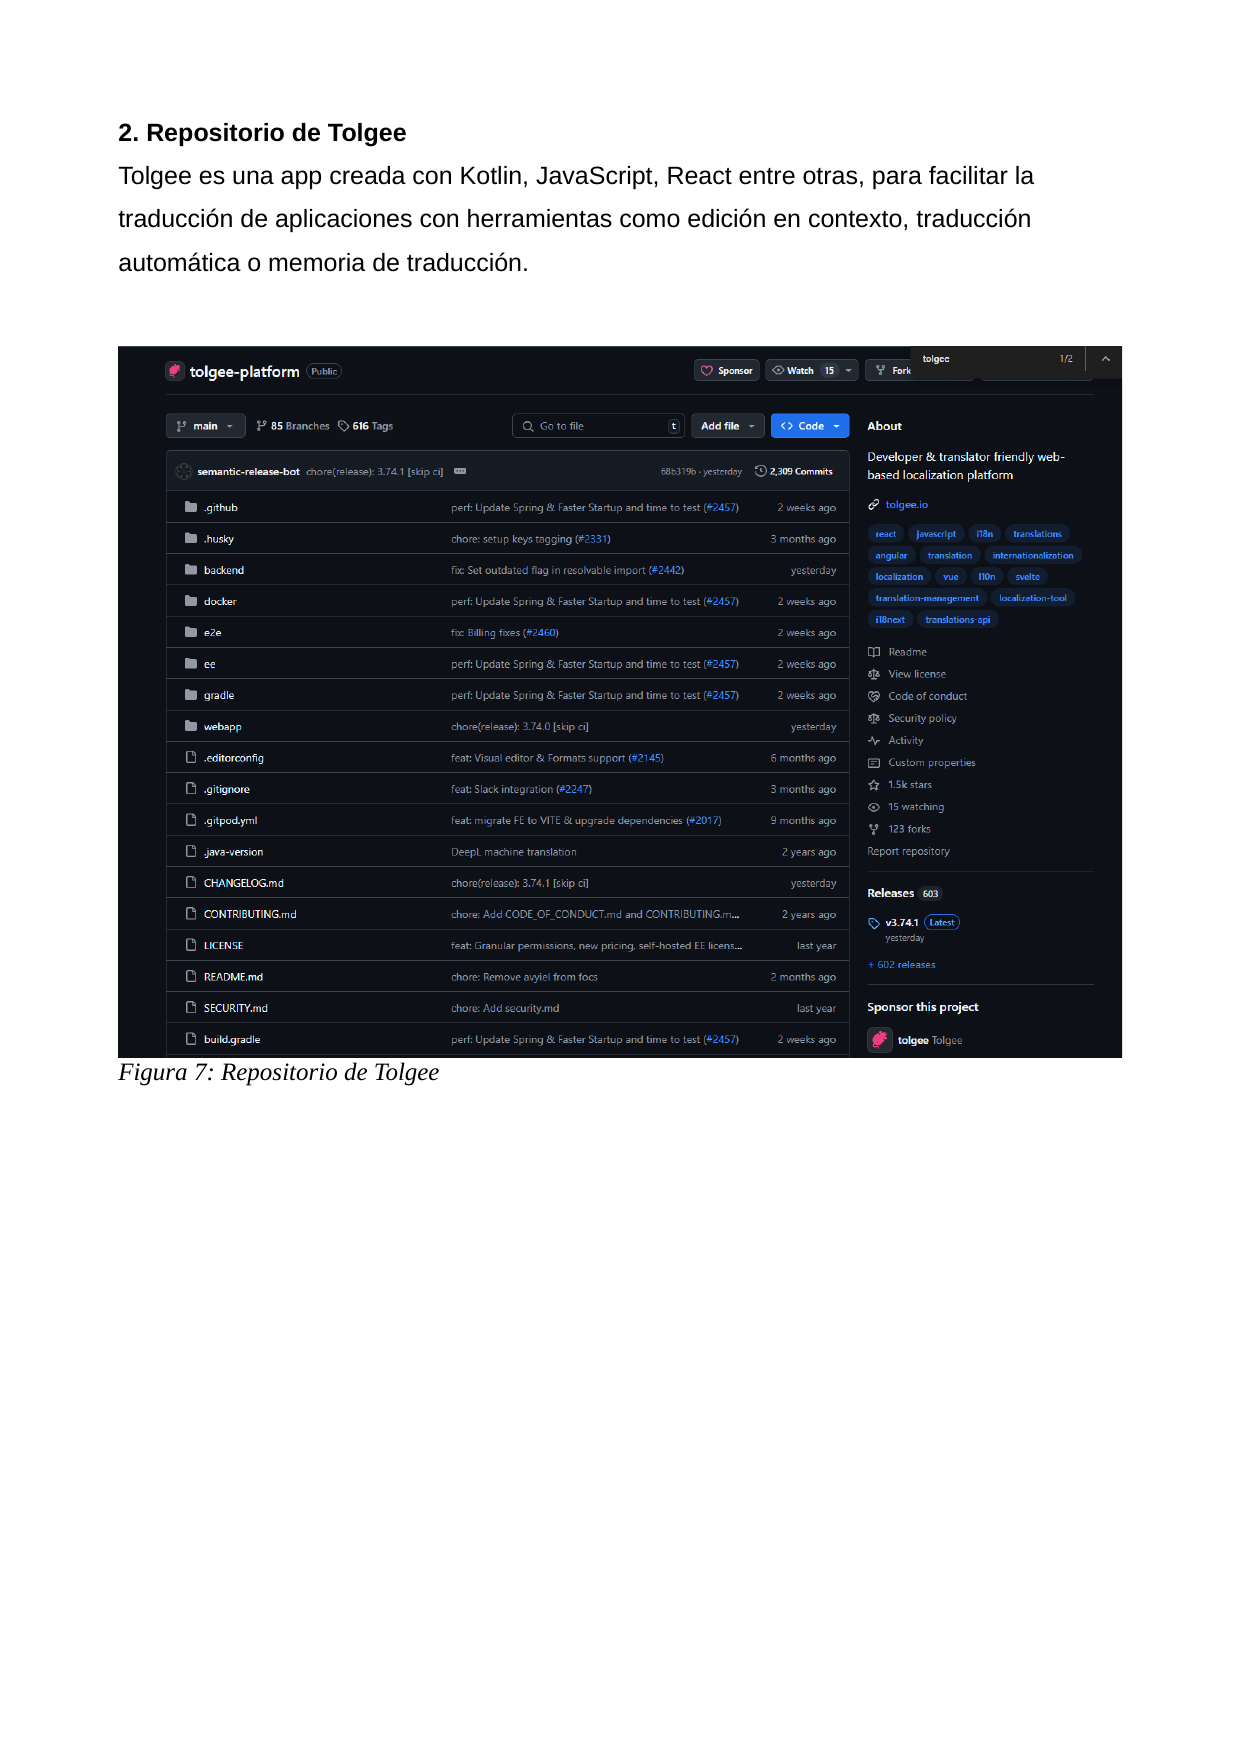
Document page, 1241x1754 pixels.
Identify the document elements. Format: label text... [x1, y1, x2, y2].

text 2. Repositorio de Tolgee [118, 118, 1122, 147]
picture [118, 346, 1123, 1058]
text Figura 7: Repositorio de Tolgee [118, 1058, 1122, 1086]
text Tolgee es una app creada con Kotlin, JavaScript, React entre otras, para facilitar la traducción de aplicaciones con herramientas como edición en contexto, traducción automática o memoria de traducción. [118, 161, 1122, 276]
